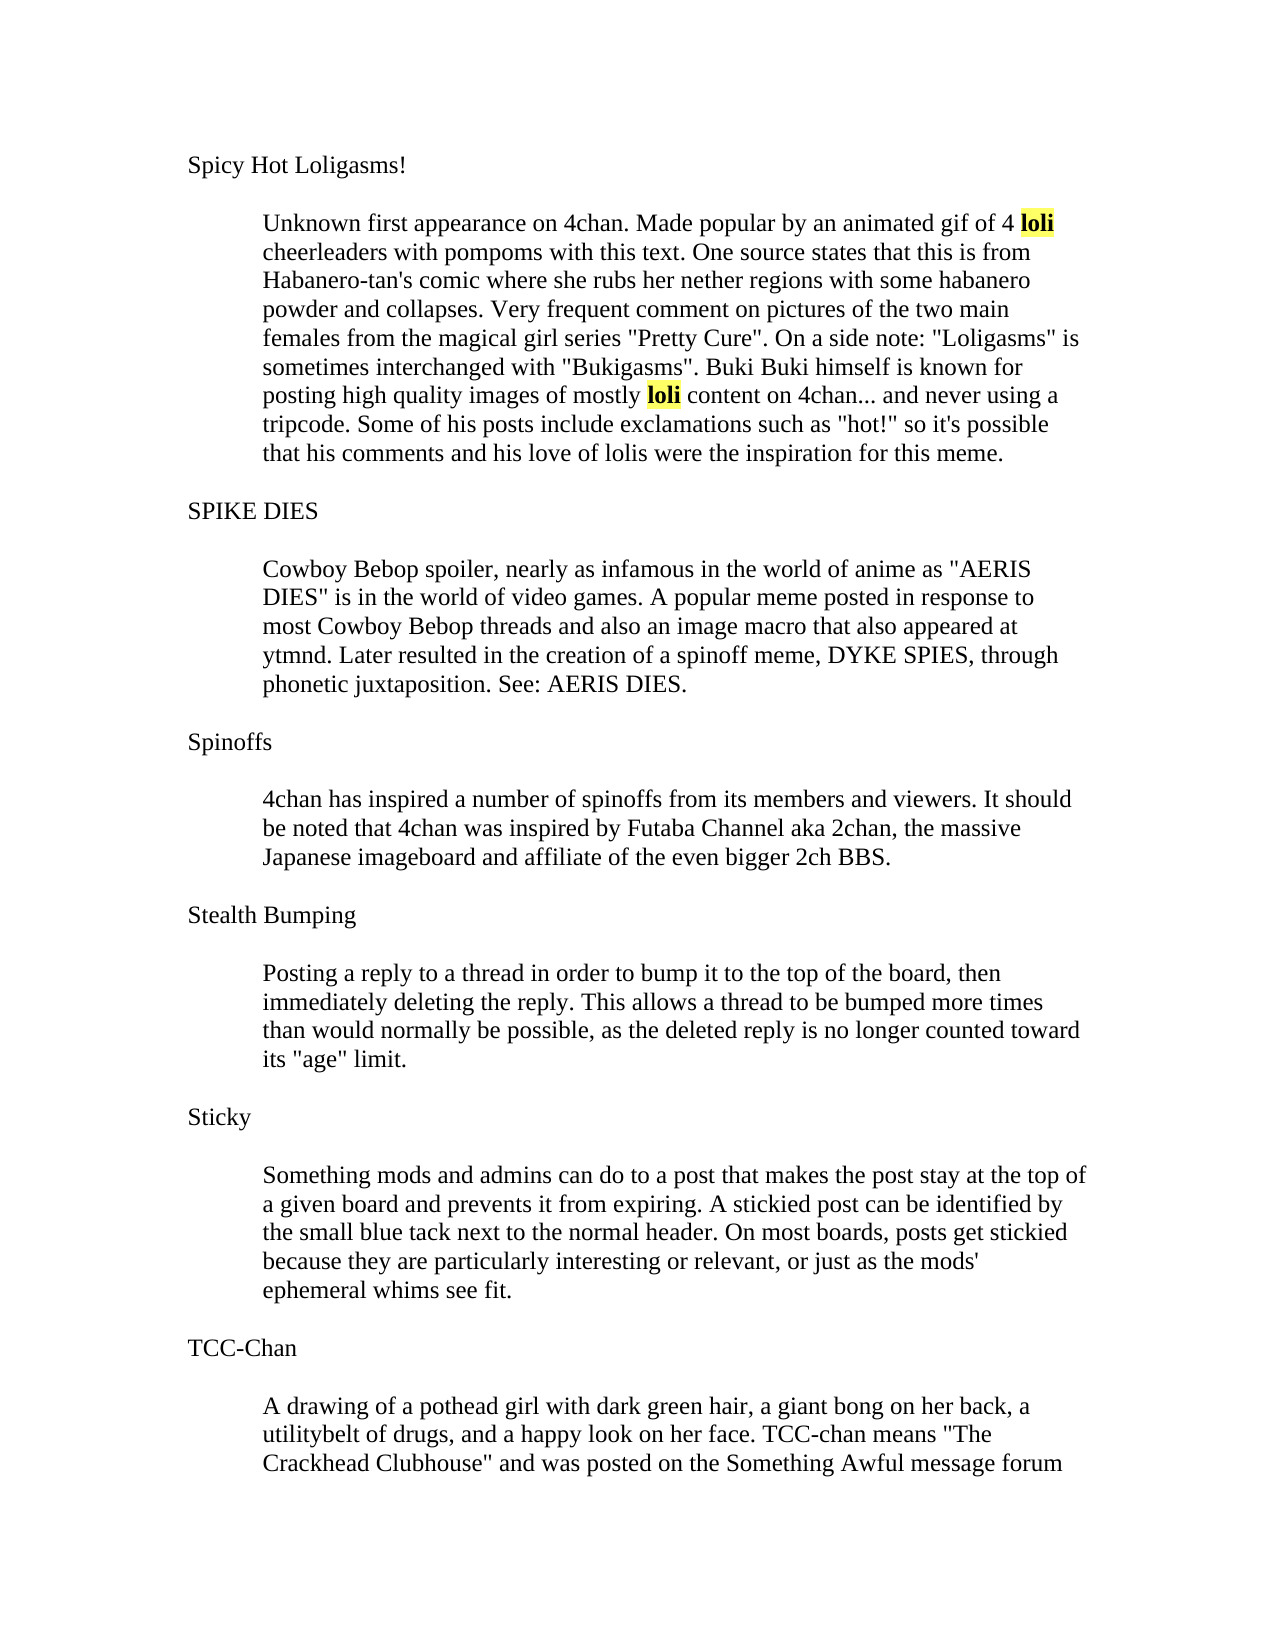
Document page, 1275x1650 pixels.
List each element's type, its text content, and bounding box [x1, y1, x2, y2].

text A drawing of a pothead girl with dark green hair, a giant bong on her back, a utilitybelt of drugs, and a happy look on her face. TCC-chan means "The Crackhead Clubhouse" and was posted on the Something Awful message forum [262, 1391, 1087, 1477]
text Spicy Hot Loligasms! [187, 150, 1087, 179]
text Spinoffs [187, 727, 1087, 755]
text 4chan has inspired a number of spinoffs from its members and viewers. It should be noted that 4chan was inspired by Futaba Channel aka 2chan, the massive Japanese imageboard and affiliate of the even bigger 2ch BBS. [262, 784, 1087, 871]
text Stealth Bumping [187, 900, 1087, 929]
text Unknown first appearance on 4chan. Made popular by an animated gif of 4 loli cheerleaders with pompoms with this text. One source states that this is from Habanero-tan's comic where she rubs her nether regions with some habanero powder and collapses. Very frequent comment on pictures of the two main females from the magical girl series "Pretty Cure". On a side note: "Loligasms" is sometimes interchanged with "Bukigasms". Buki Buki himself is known for posting high quality images of mostly loli content on 4chan... and never using a tripcode. Some of his posts include exclamations such as "hot!" so it's possible that his comments and his love of lolis were the inspiration for this meme. [262, 208, 1087, 467]
text SPIKE DIES [187, 496, 1087, 524]
text Something mods and admins can do to a post that makes the post stay at the top of a given board and prevents it from expiring. A stickied post can be identified by the small blue tack next to the normal header. On most boards, posts get stickied because they are particularly interesting or relevant, or just as the mods' ephemeral whims see fit. [262, 1160, 1087, 1304]
text Posting a reply to a thread in order to bump it to the top of the board, then immediately deleting the reply. This allows a thread to be bumped more times than would normally be possible, as the deleted reply is no longer counted toward its "age" limit. [262, 958, 1087, 1073]
text Cowboy Bebop spoiler, nearly as infamous in the world of anime as "AERIS DIES" is in the world of video games. A popular meme posted in response to most Cowboy Bebop threads and also an image macro that also appeared at ytmnd. Later resulted in the creation of a spinoff meme, DYKE SPIES, through phonetic juxtaposition. See: AERIS DIES. [262, 554, 1087, 697]
text TCC-Chan [187, 1333, 1087, 1362]
text Sticky [187, 1102, 1087, 1131]
